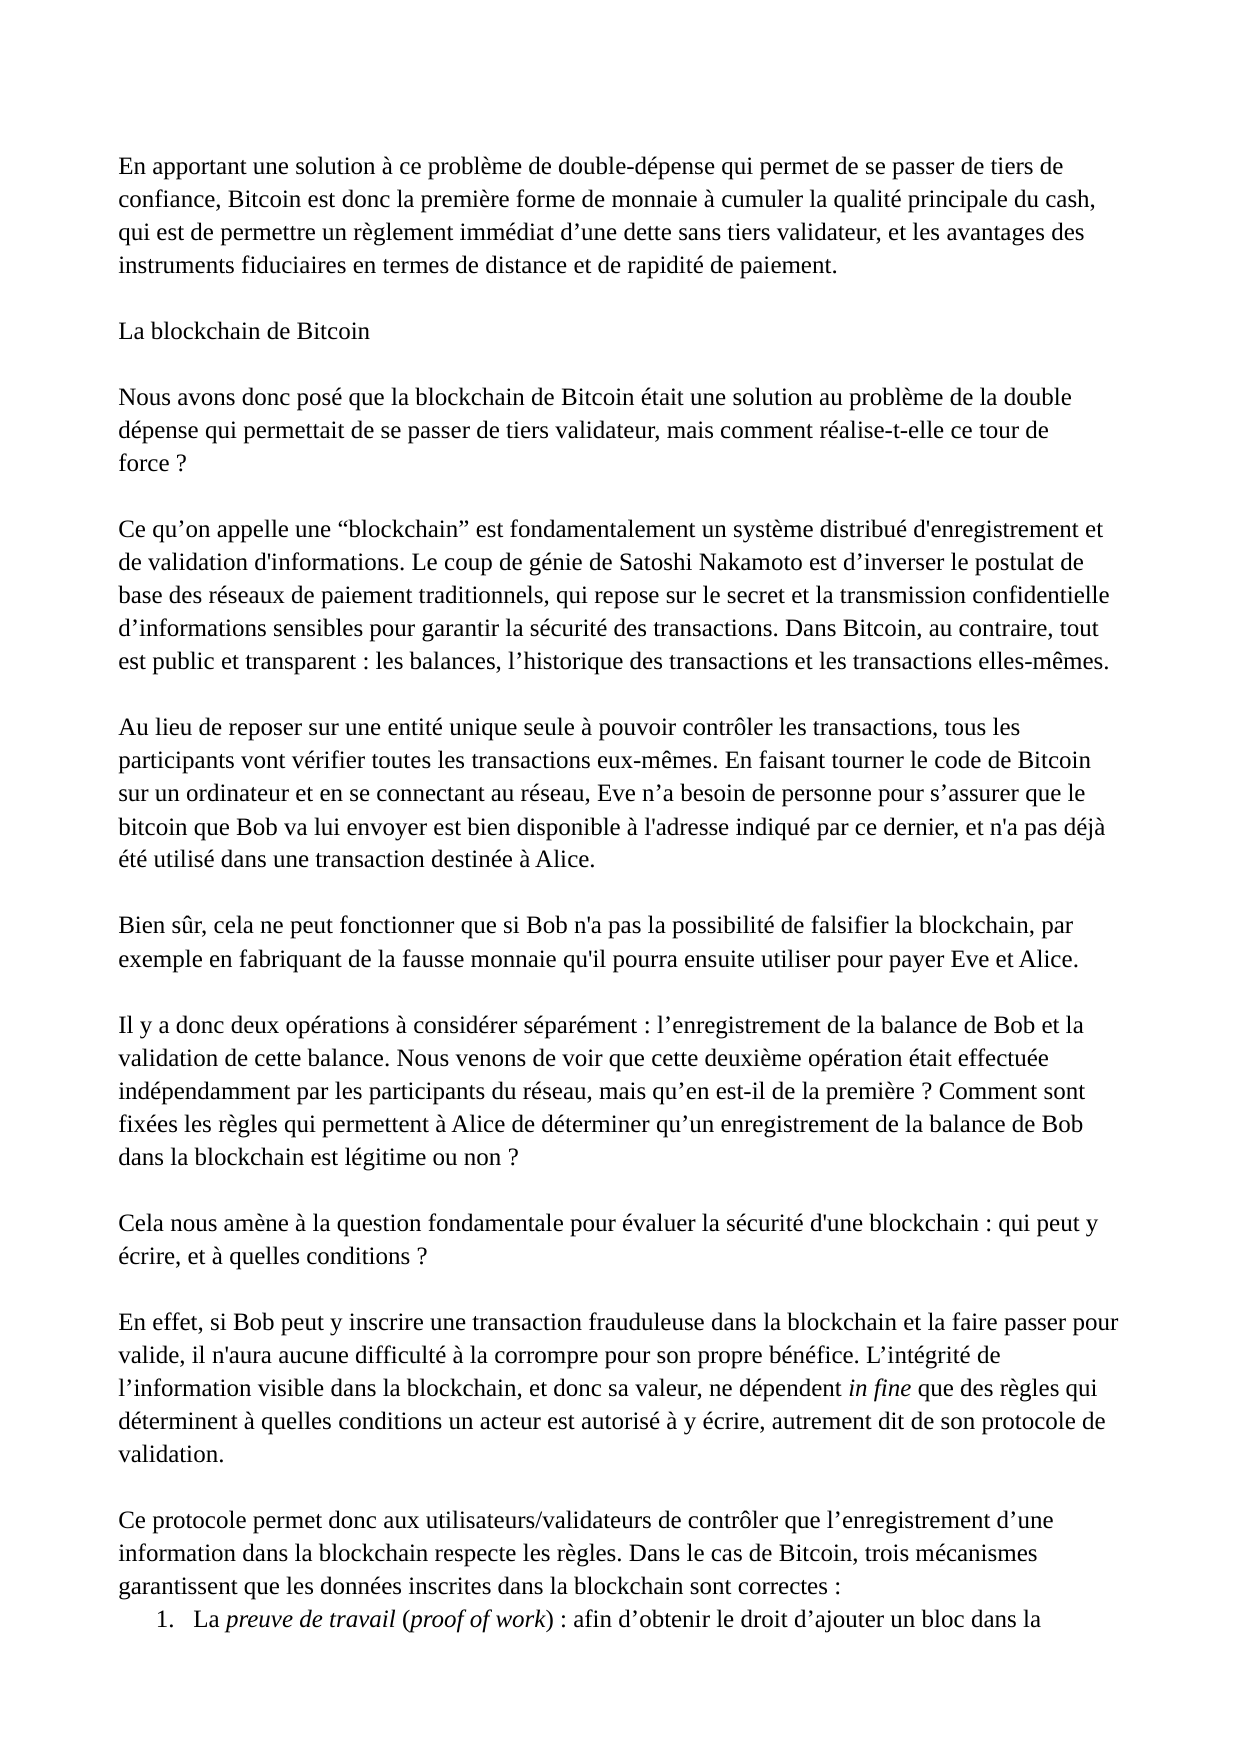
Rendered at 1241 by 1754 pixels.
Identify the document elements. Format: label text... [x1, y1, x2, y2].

text Nous avons donc posé que la blockchain de Bitcoin était une solution au problème de la double dépense qui permettait de se passer de tiers validateur, mais comment réalise-t-elle ce tour de force ? [118, 382, 1122, 477]
text Il y a donc deux opérations à considérer séparément : l’enregistrement de la balance de Bob et la validation de cette balance. Nous venons de voir que cette deuxième opération était effectuée indépendamment par les participants du réseau, mais qu’en est-il de la première ? Comment sont fixées les règles qui permettent à Alice de déterminer qu’un enregistrement de la balance de Bob dans la blockchain est légitime ou non ? [118, 1010, 1122, 1171]
text En effet, si Bob peut y inscrire une transaction frauduleuse dans la blockchain et la faire passer pour valide, il n'aura aucune difficulté à la corrompre pour son propre bénéfice. L’intégrité de l’information visible dans la blockchain, et donc sa valeur, ne dépendent in fine que des règles qui déterminent à quelles conditions un acteur est autorisé à y écrire, autrement dit de son protocole de validation. [118, 1307, 1122, 1468]
list La preuve de travail (proof of work) : afin d’obtenir le droit d’ajouter un bloc dans la [156, 1604, 1122, 1633]
text En apportant une solution à ce problème de double-dépense qui permet de se passer de tiers de confiance, Bitcoin est donc la première forme de monnaie à cumuler la qualité principale du cash, qui est de permettre un règlement immédiat d’une dette sans tiers validateur, et les avantages des instruments fiduciaires en termes de distance et de rapidité de paiement. [118, 151, 1122, 279]
text Ce protocole permet donc aux utilisateurs/validateurs de contrôler que l’enregistrement d’une information dans la blockchain respecte les règles. Dans le cas de Bitcoin, trois mécanismes garantissent que les données inscrites dans la blockchain sont correctes : [118, 1505, 1122, 1600]
text Bien sûr, cela ne peut fonctionner que si Bob n'a pas la possibilité de falsifier la blockchain, par exemple en fabriquant de la fausse monnaie qu'il pourra ensuite utiliser pour payer Eve et Alice. [118, 911, 1122, 972]
text Cela nous amène à la question fondamentale pour évaluer la sécurité d'une blockchain : qui peut y écrire, et à quelles conditions ? [118, 1208, 1122, 1269]
text La blockchain de Bitcoin [118, 316, 1122, 345]
text Au lieu de reposer sur une entité unique seule à pouvoir contrôler les transactions, tous les participants vont vérifier toutes les transactions eux-mêmes. En faisant tourner le code de Bitcoin sur un ordinateur et en se connectant au réseau, Eve n’a besoin de personne pour s’assurer que le bitcoin que Bob va lui envoyer est bien disponible à l'adresse indiqué par ce dernier, et n'a pas déjà été utilisé dans une transaction destinée à Alice. [118, 712, 1122, 873]
text Ce qu’on appelle une “blockchain” est fondamentalement un système distribué d'enregistrement et de validation d'informations. Le coup de génie de Satoshi Nakamoto est d’inverser le postulat de base des réseaux de paiement traditionnels, qui repose sur le secret et la transmission confidentielle d’informations sensibles pour garantir la sécurité des transactions. Dans Bitcoin, au contraire, tout est public et transparent : les balances, l’historique des transactions et les transactions elles-mêmes. [118, 514, 1122, 675]
